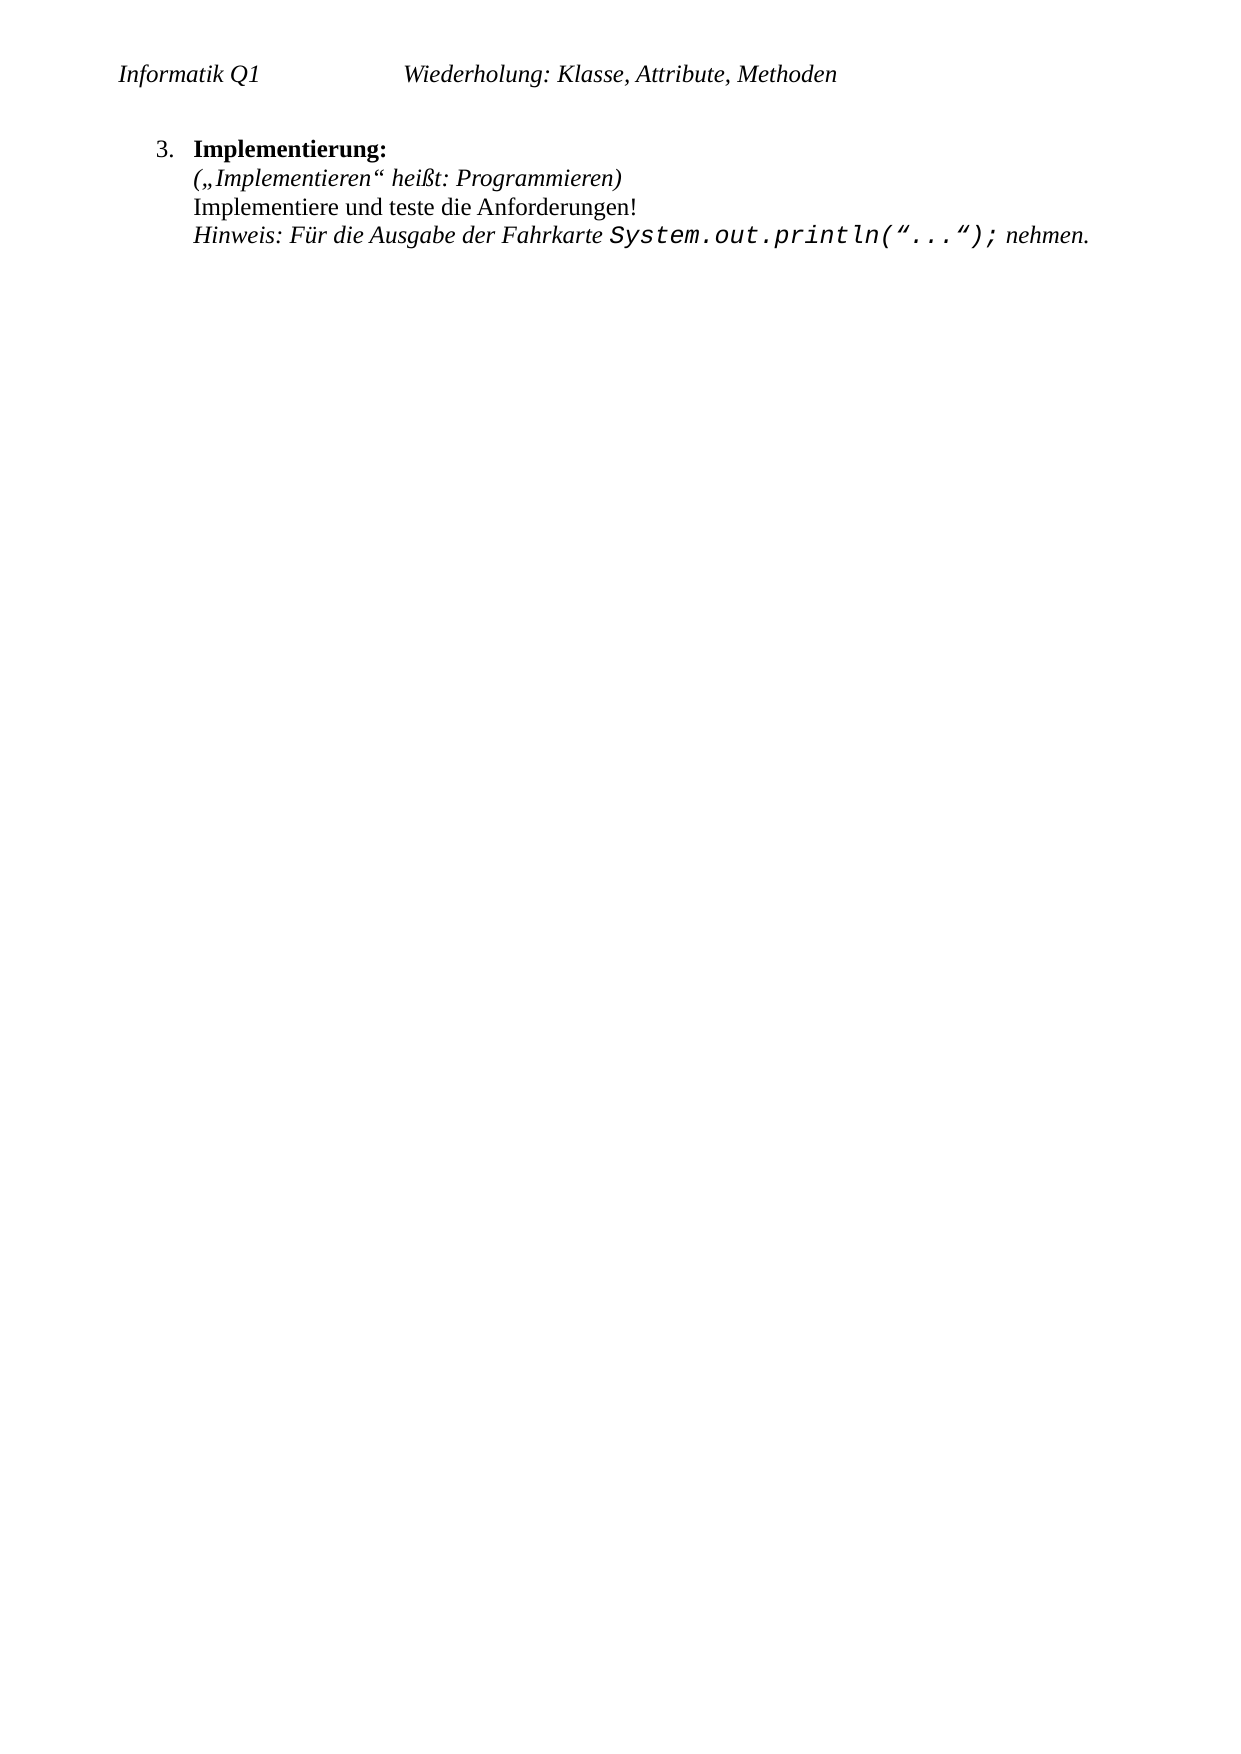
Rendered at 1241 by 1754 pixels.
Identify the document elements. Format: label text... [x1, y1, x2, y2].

list Implementierung: („Implementieren“ heißt: Programmieren) Implementiere und teste die Anforderungen! Hinweis: Für die Ausgabe der Fahrkarte System.out.println(“...“); nehmen. [156, 134, 1122, 251]
